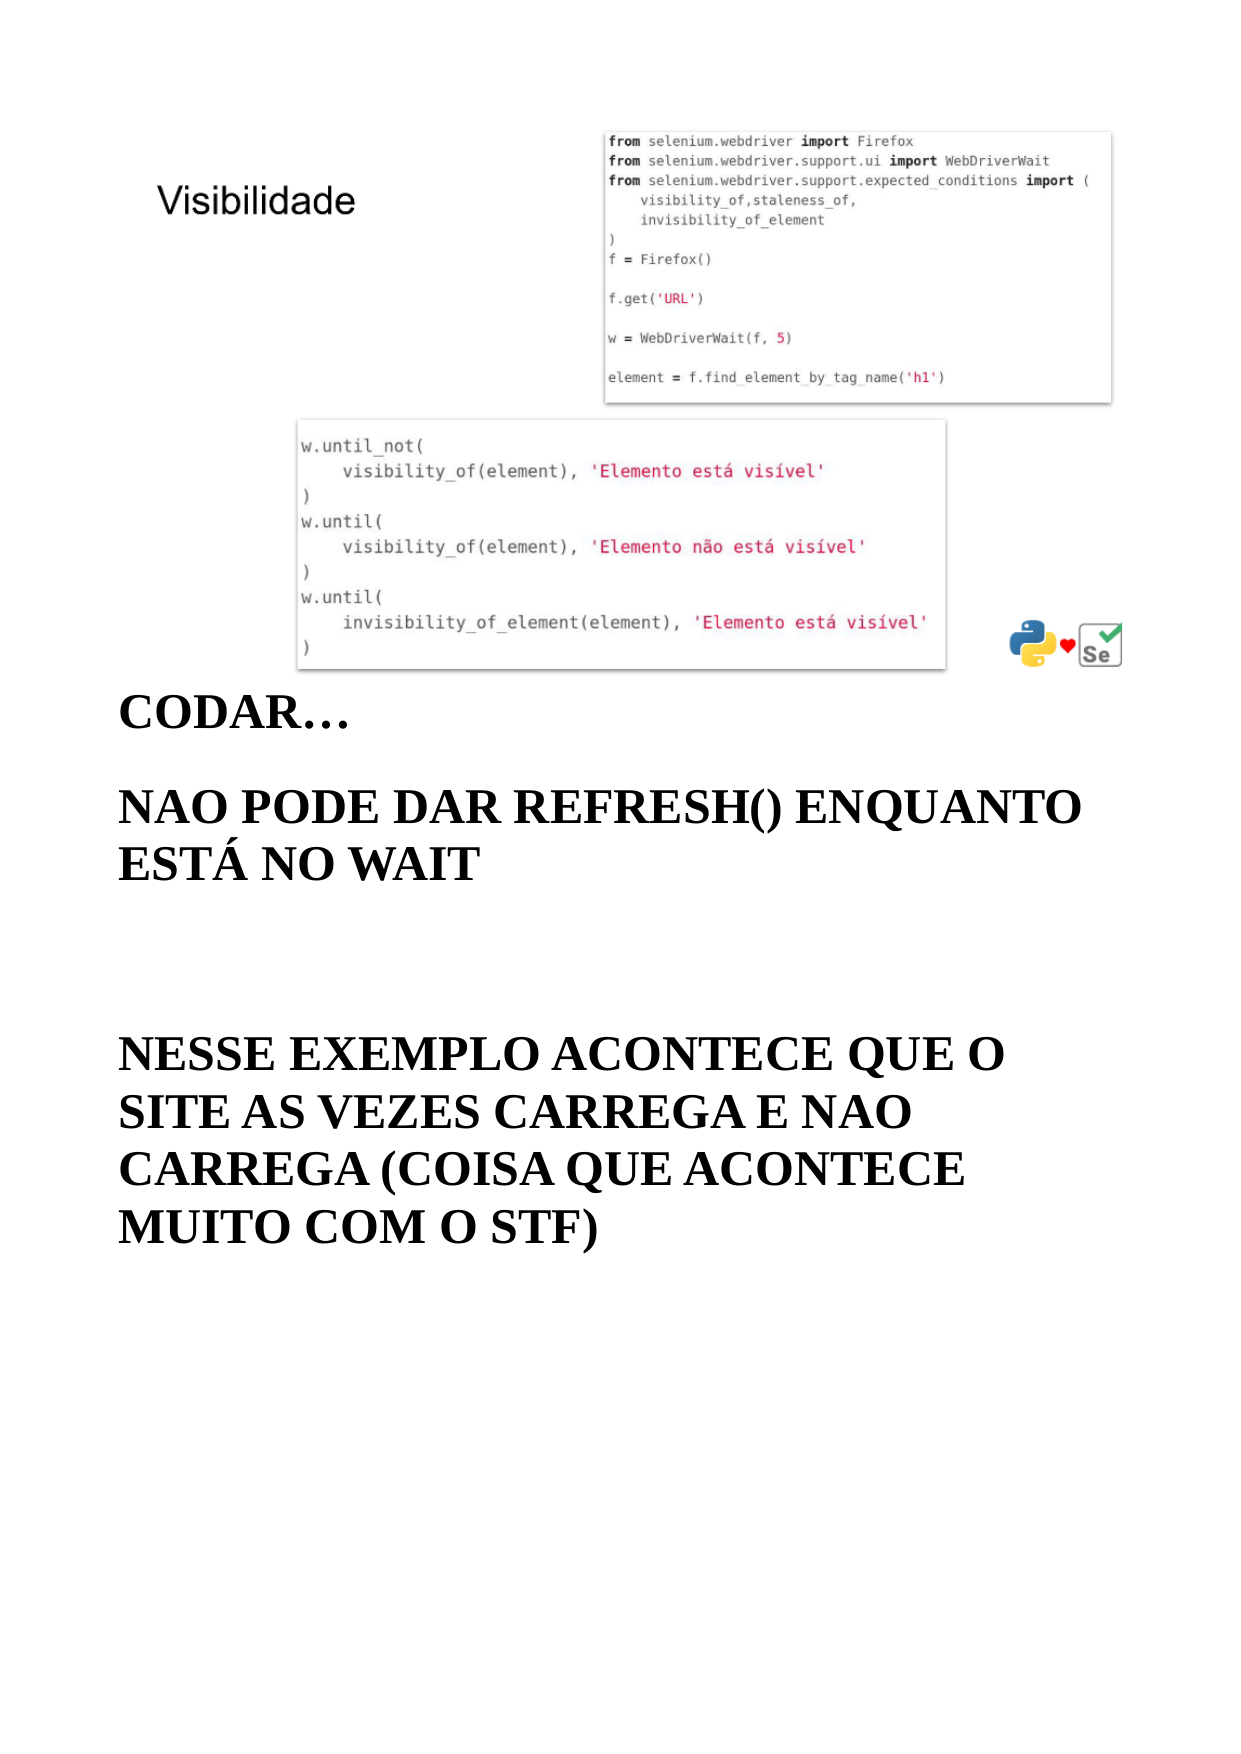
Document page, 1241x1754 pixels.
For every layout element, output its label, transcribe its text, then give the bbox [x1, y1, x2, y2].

subtitle NESSE EXEMPLO ACONTECE QUE O SITE AS VEZES CARREGA E NAO CARREGA (COISA QUE ACONTECE MUITO COM O STF) [118, 1024, 1122, 1254]
subtitle NAO PODE DAR REFRESH() ENQUANTO ESTÁ NO WAIT [118, 777, 1122, 892]
subtitle CODAR… [118, 682, 1122, 739]
picture [118, 118, 1123, 682]
